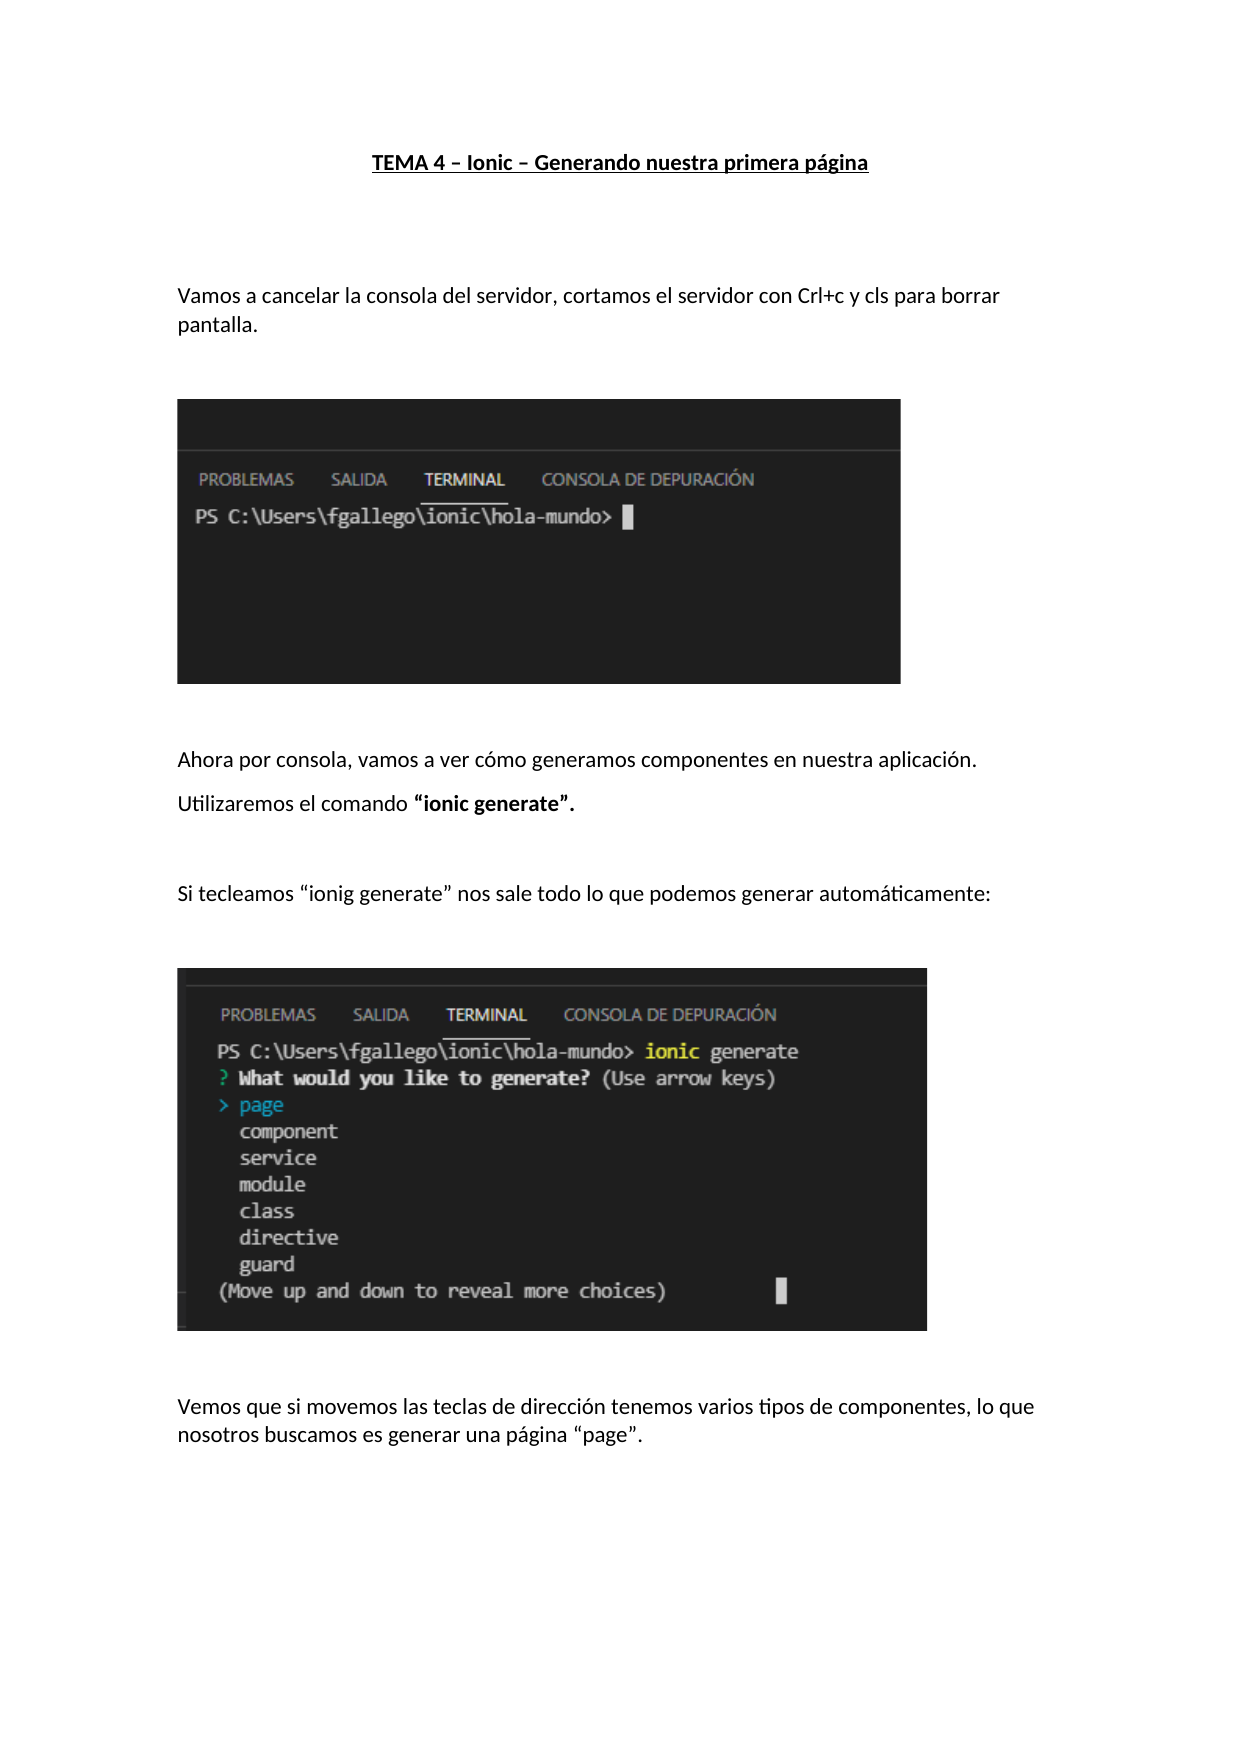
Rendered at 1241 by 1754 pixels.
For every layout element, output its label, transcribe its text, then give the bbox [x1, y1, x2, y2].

text Si tecleamos “ionig generate” nos sale todo lo que podemos generar automáticamente: [177, 879, 1063, 907]
text Utilizaremos el comando “ionic generate”. [177, 789, 1063, 817]
text TEMA 4 – Ionic – Generando nuestra primera página [177, 148, 1063, 176]
text Ahora por consola, vamos a ver cómo generamos componentes en nuestra aplicación. [177, 745, 1063, 773]
text Vemos que si movemos las teclas de dirección tenemos varios tipos de componentes, lo que nosotros buscamos es generar una página “page”. [177, 1392, 1063, 1448]
text Vamos a cancelar la consola del servidor, cortamos el servidor con Crl+c y cls para borrar pantalla. [177, 282, 1063, 338]
